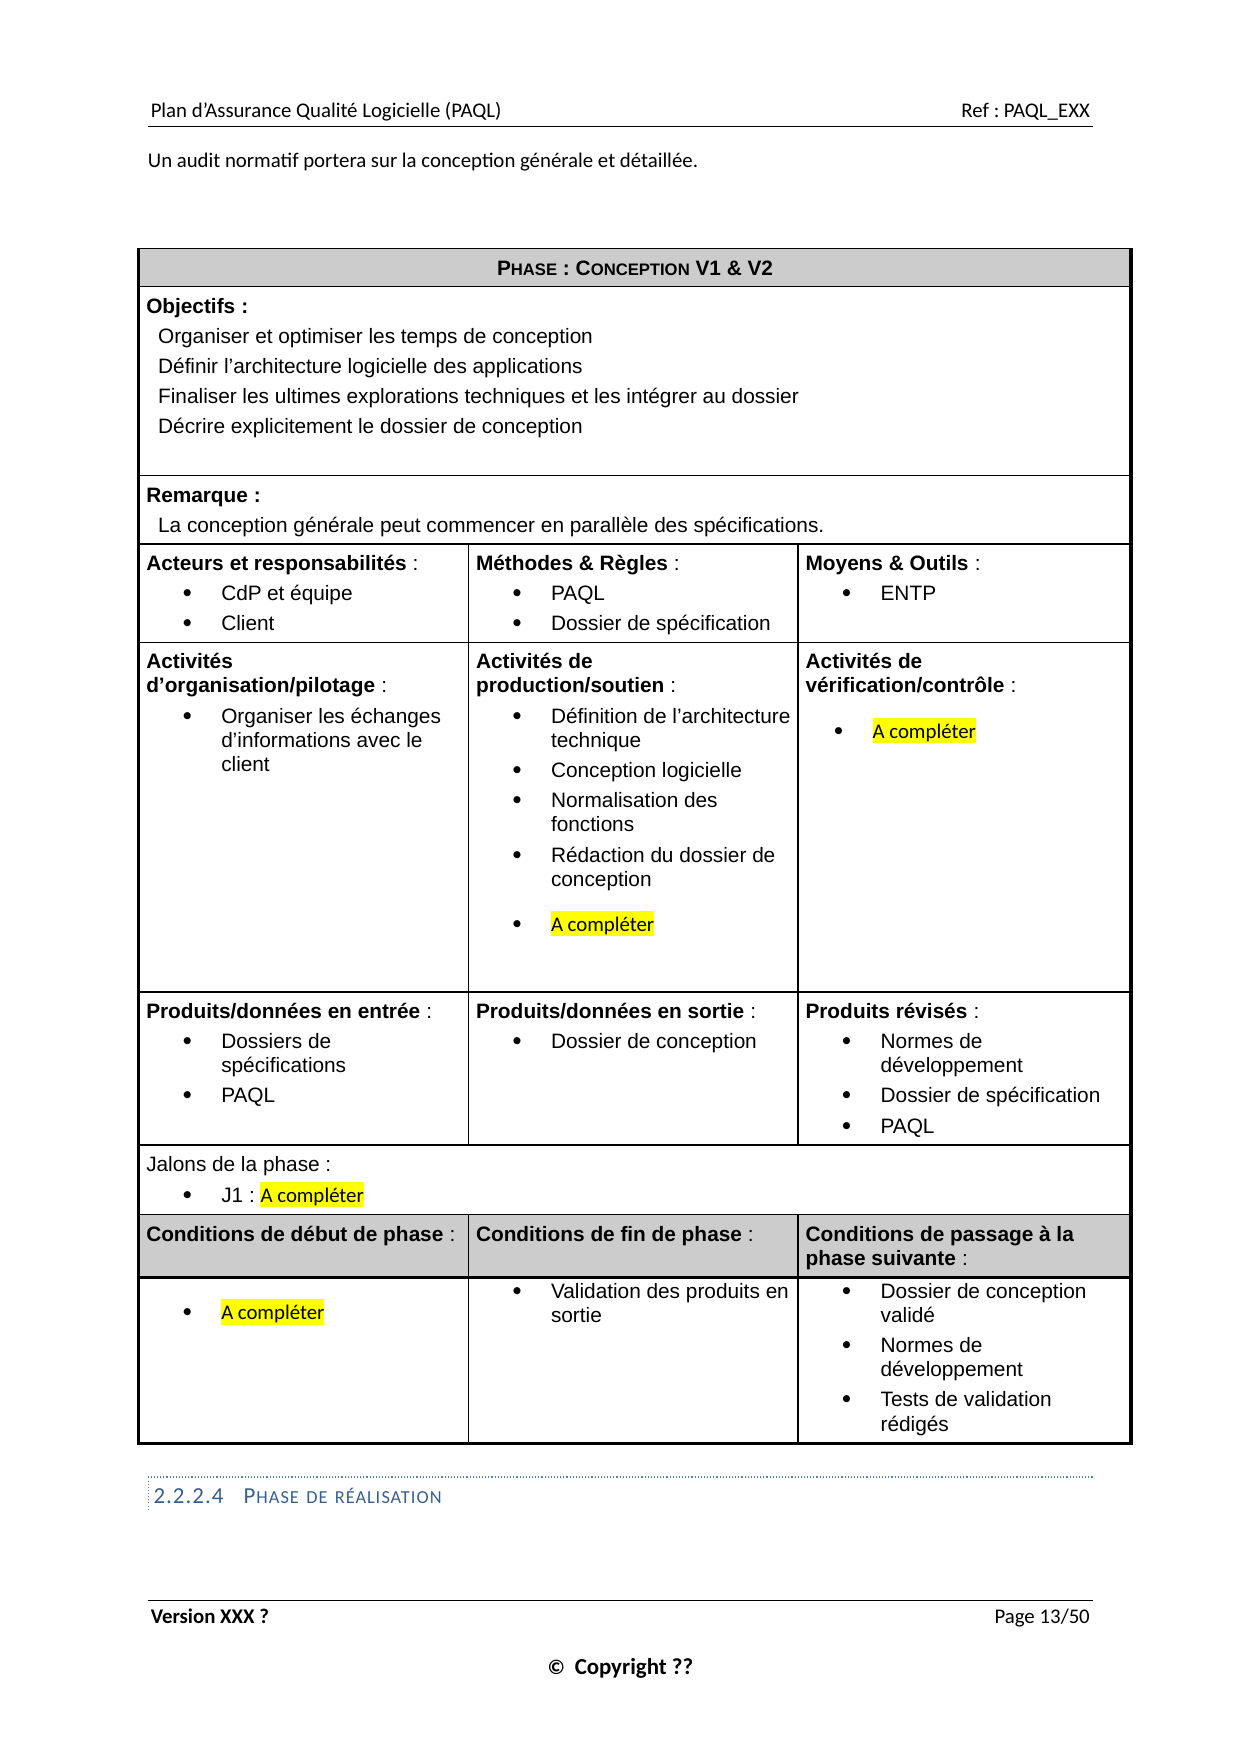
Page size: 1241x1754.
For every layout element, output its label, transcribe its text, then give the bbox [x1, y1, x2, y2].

table_cell Produits/données en sortie : Dossier de conception [469, 993, 797, 1144]
table_cell Acteurs et responsabilités : CdP et équipe Client [140, 545, 468, 642]
table_cell Produits révisés : Normes de développement Dossier de spécification PAQL [799, 993, 1129, 1144]
table_cell Remarque : La conception générale peut commencer en parallèle des spécifications. [140, 476, 1129, 543]
table_cell Conditions de début de phase : [140, 1215, 468, 1276]
table_cell Dossier de conception validé Normes de développement Tests de validation rédigés [799, 1279, 1129, 1442]
table_cell Produits/données en entrée : Dossiers de spécifications PAQL [140, 993, 468, 1144]
table_cell Moyens & Outils : ENTP [799, 545, 1129, 642]
table_cell A compléter [140, 1279, 468, 1442]
table_cell Jalons de la phase : J1 : A compléter [140, 1146, 1129, 1214]
table_cell Activités d’organisation/pilotage : Organiser les échanges d’informations avec le client [140, 643, 468, 991]
subtitle Phase de réalisation [148, 1476, 1093, 1510]
table_cell Conditions de fin de phase : [469, 1215, 797, 1276]
table_cell Objectifs : Organiser et optimiser les temps de conception Définir l’architecture logicielle des applications Finaliser les ultimes explorations techniques et les intégrer au dossier Décrire explicitement le dossier de conception [140, 287, 1129, 475]
table_header Phase : Conception V1 & V2 [140, 249, 1129, 286]
table_cell Méthodes & Règles : PAQL Dossier de spécification [469, 545, 797, 642]
table_cell Validation des produits en sortie [469, 1279, 797, 1442]
table_cell Activités de production/soutien : Définition de l’architecture technique Conception logicielle Normalisation des fonctions Rédaction du dossier de conception A compléter [469, 643, 797, 991]
table_cell Conditions de passage à la phase suivante : [799, 1215, 1129, 1276]
table_cell Activités de vérification/contrôle : A compléter [799, 643, 1129, 991]
text Un audit normatif portera sur la conception générale et détaillée. [148, 148, 1093, 173]
